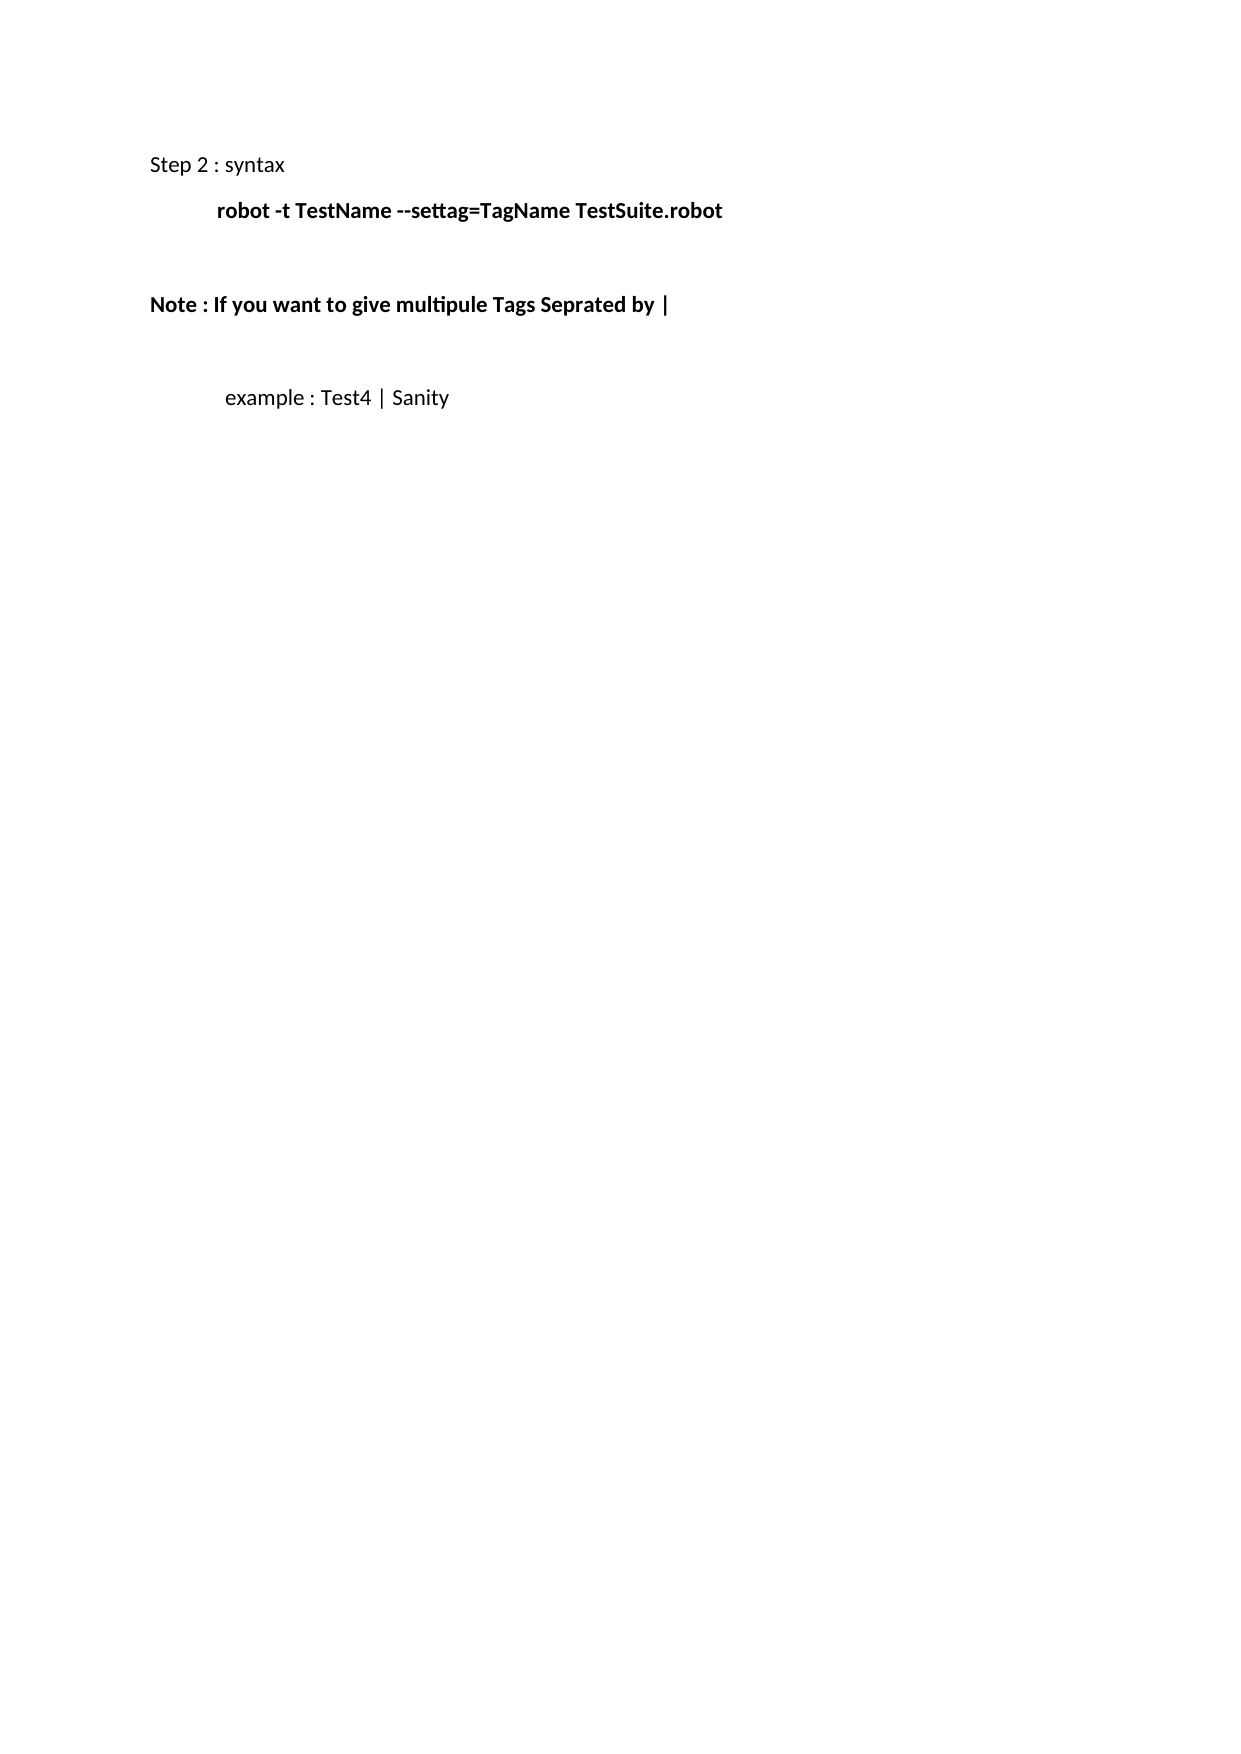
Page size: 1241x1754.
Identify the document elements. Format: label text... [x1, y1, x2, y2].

text robot -t TestName --settag=TagName TestSuite.robot [150, 197, 1090, 224]
text Step 2 : syntax [150, 150, 1090, 178]
text example : Test4 | Sanity [150, 383, 1090, 411]
text Note : If you want to give multipule Tags Seprated by | [150, 290, 1090, 318]
